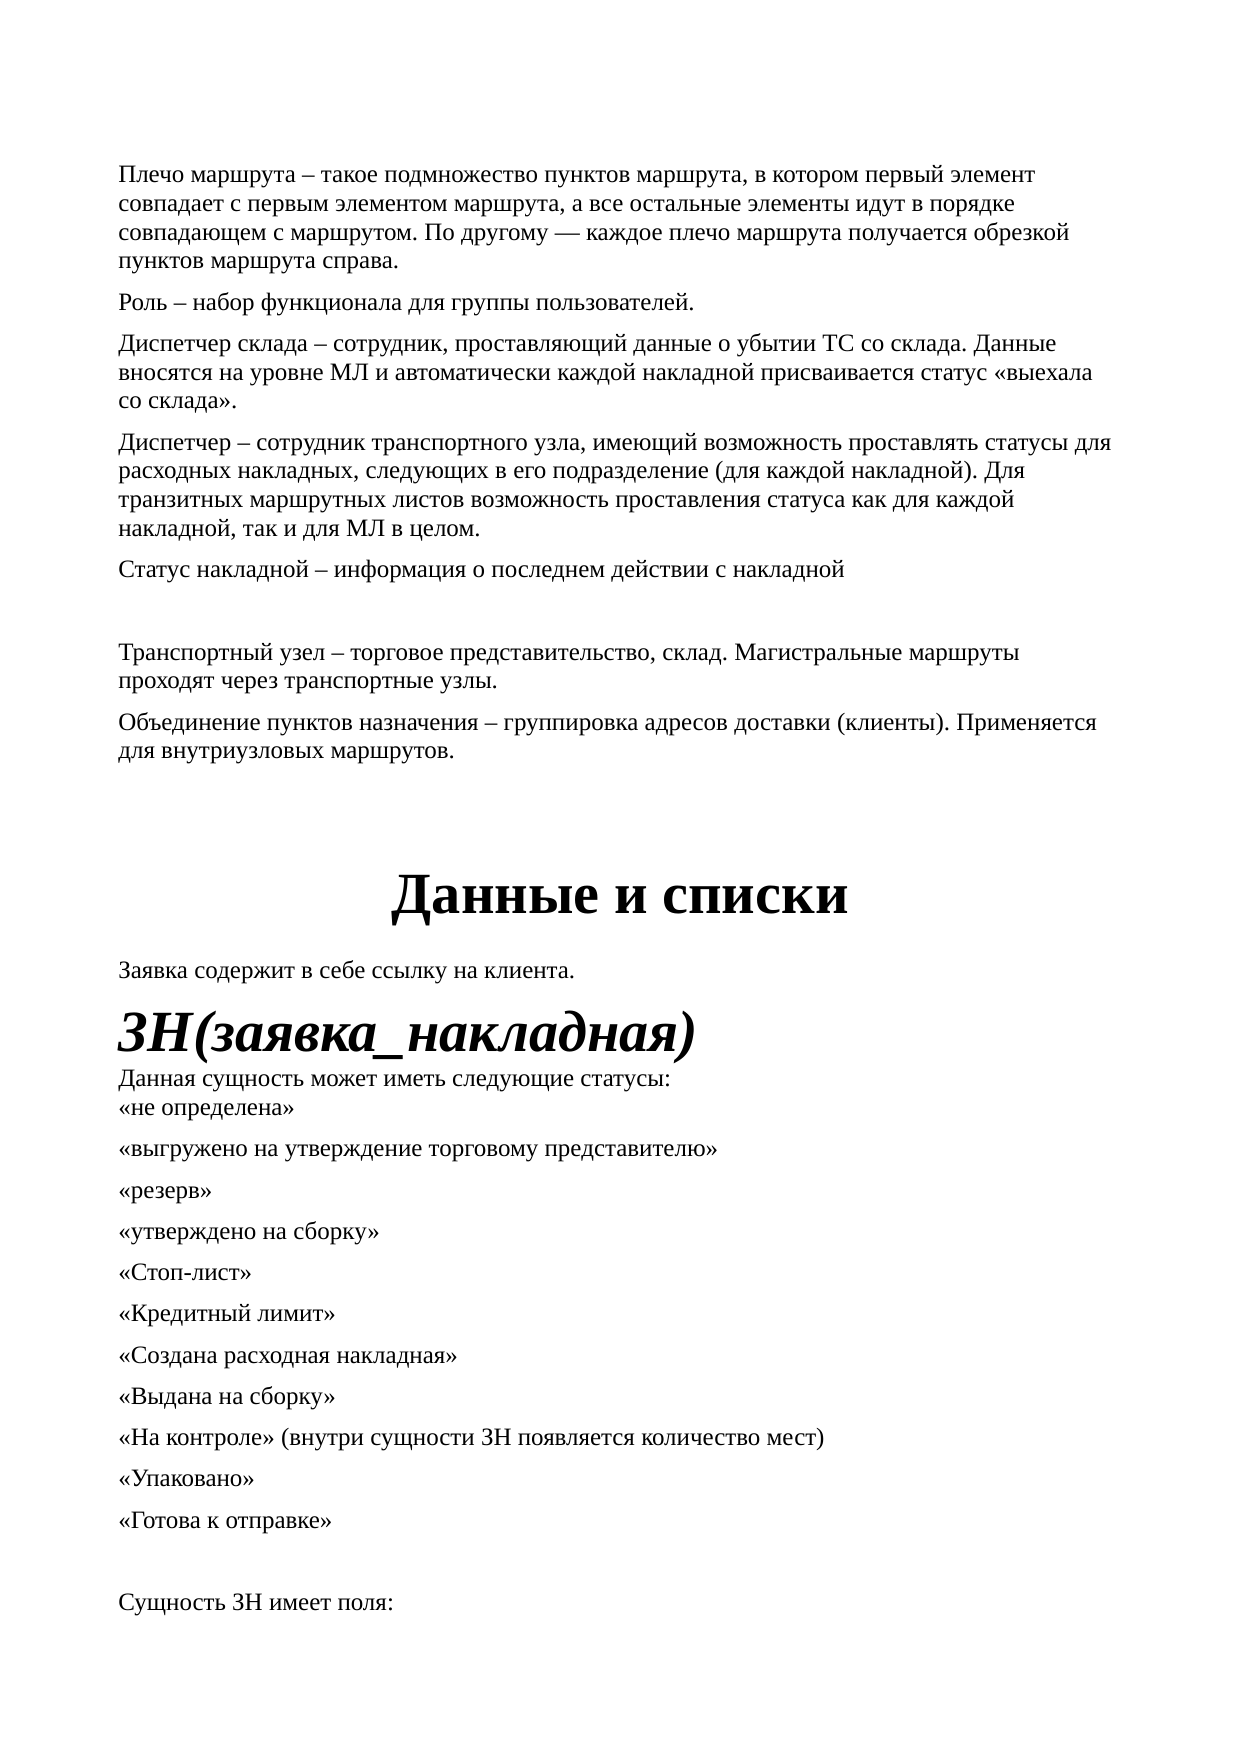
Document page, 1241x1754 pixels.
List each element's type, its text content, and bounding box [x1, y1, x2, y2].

text Плечо маршрута – такое подмножество пунктов маршрута, в котором первый элемент совпадает с первым элементом маршрута, а все остальные элементы идут в порядке совпадающем с маршрутом. По другому — каждое плечо маршрута получается обрезкой пунктов маршрута справа. [118, 159, 1122, 274]
text Сущность ЗН имеет поля: [118, 1587, 1122, 1616]
text «Готова к отправке» [118, 1505, 1122, 1533]
text «Создана расходная накладная» [118, 1340, 1122, 1368]
text «не определена» [118, 1092, 1122, 1121]
text Заявка содержит в себе ссылку на клиента. [118, 955, 1122, 984]
text Транспортный узел – торговое представительство, склад. Магистральные маршруты проходят через транспортные узлы. [118, 637, 1122, 694]
text «Стоп-лист» [118, 1257, 1122, 1286]
text Данная сущность может иметь следующие статусы: [118, 1063, 1122, 1092]
text «резерв» [118, 1175, 1122, 1203]
text «Выдана на сборку» [118, 1381, 1122, 1410]
text Объединение пунктов назначения – группировка адресов доставки (клиенты). Применяется для внутриузловых маршрутов. [118, 707, 1122, 764]
text «На контроле» (внутри сущности ЗН появляется количество мест) [118, 1422, 1122, 1451]
text Диспетчер склада – сотрудник, проставляющий данные о убытии ТС со склада. Данные вносятся на уровне МЛ и автоматически каждой накладной присваивается статус «выехала со склада». [118, 328, 1122, 414]
text Статус накладной – информация о последнем действии с накладной [118, 554, 1122, 583]
text Роль – набор функционала для группы пользователей. [118, 287, 1122, 316]
text «утверждено на сборку» [118, 1216, 1122, 1245]
text Диспетчер – сотрудник транспортного узла, имеющий возможность проставлять статусы для расходных накладных, следующих в его подразделение (для каждой накладной). Для транзитных маршрутных листов возможность проставления статуса как для каждой накладной, так и для МЛ в целом. [118, 427, 1122, 542]
text «Кредитный лимит» [118, 1298, 1122, 1327]
subtitle ЗН(заявка_накладная) [118, 996, 1122, 1063]
text «Упаковано» [118, 1463, 1122, 1492]
subtitle Данные и списки [118, 859, 1122, 926]
text «выгружено на утверждение торговому представителю» [118, 1133, 1122, 1162]
